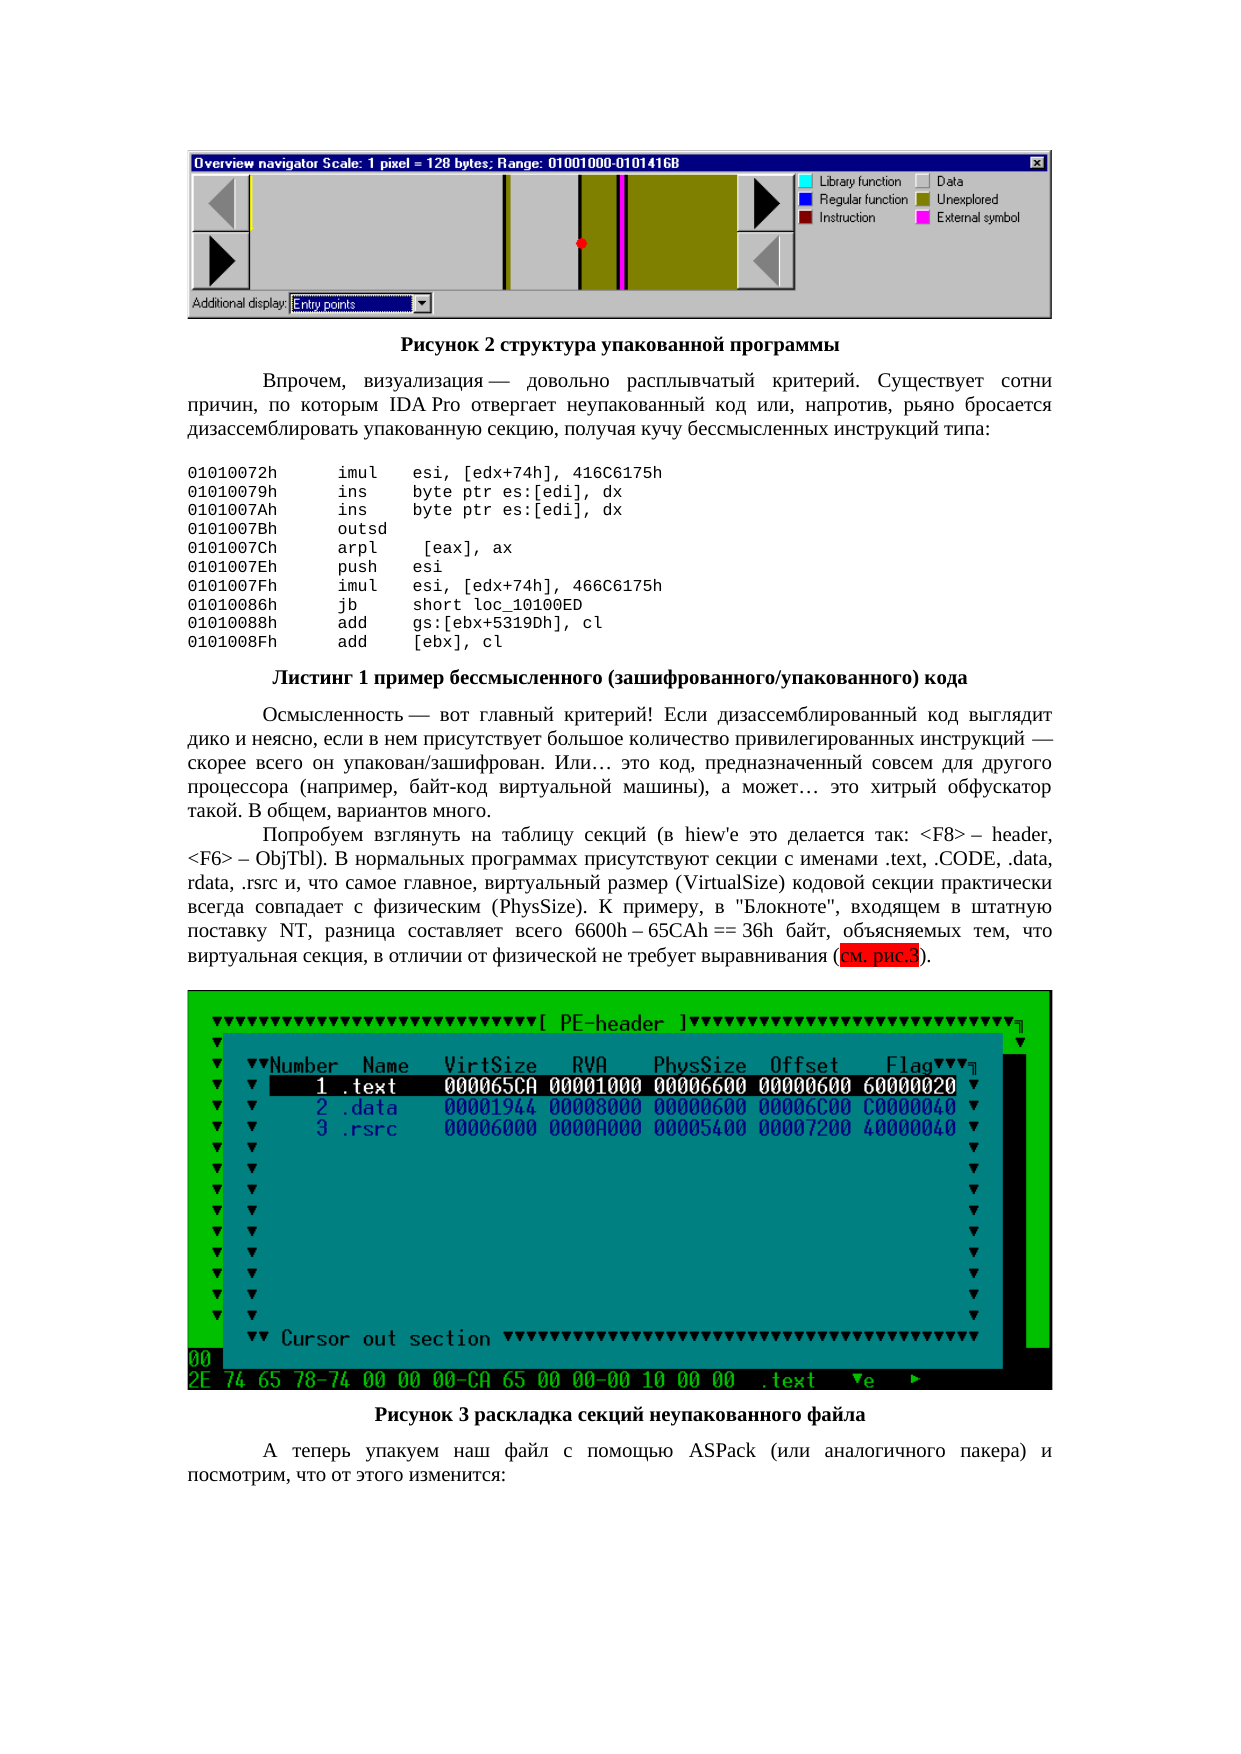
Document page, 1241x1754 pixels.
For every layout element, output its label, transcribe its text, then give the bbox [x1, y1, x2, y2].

text 01010086h jb short loc_10100ED [187, 596, 1053, 615]
picture [187, 150, 1053, 319]
text Осмысленность — вот главный критерий! Если дизассемблированный код выглядит дико и неясно, если в нем присутствует большое количество привилегированных инструкций — скорее всего он упакован/зашифрован. Или… это код, предназначенный совсем для другого процессора (например, байт-код виртуальной машины), а может… это хитрый обфускатор такой. В общем, вариантов много. [187, 702, 1053, 822]
text 0101008Fh add [ebx], cl [187, 634, 1053, 653]
text 0101007Ch arpl [eax], ax [187, 540, 1053, 558]
text 0101007Bh outsd [187, 521, 1053, 540]
text Рисунок 2 структура упакованной программы [187, 331, 1053, 356]
text Рисунок 3 раскладка секций неупакованного файла [187, 1402, 1053, 1426]
text Попробуем взглянуть на таблицу секций (в hiew'е это делается так: <F8> – header, <F6> – ObjTbl). В нормальных программах присутствуют секции с именами .text, .CODE, .data, rdata, .rsrc и, что самое главное, виртуальный размер (VirtualSize) кодовой секции практически всегда совпадает с физическим (PhysSize). К примеру, в "Блокноте", входящем в штатную поставку NT, разница составляет всего 6600h – 65CAh == 36h байт, объясняемых тем, что виртуальная секция, в отличии от физической не требует выравнивания (см. рис.3). [187, 822, 1053, 967]
text 0101007Ah ins byte ptr es:[edi], dx [187, 502, 1053, 521]
text 01010088h add gs:[ebx+5319Dh], cl [187, 615, 1053, 634]
text А теперь упакуем наш файл с помощью ASPack (или аналогичного пакера) и посмотрим, что от этого изменится: [187, 1438, 1053, 1486]
picture [187, 990, 1053, 1390]
text 01010079h ins byte ptr es:[edi], dx [187, 483, 1053, 502]
text 0101007Eh push esi [187, 558, 1053, 577]
text Впрочем, визуализация — довольно расплывчатый критерий. Существует сотни причин, по которым IDA Pro отвергает неупакованный код или, напротив, рьяно бросается дизассемблировать упакованную секцию, получая кучу бессмысленных инструкций типа: [187, 368, 1053, 440]
text Листинг 1 пример бессмысленного (зашифрованного/упакованного) кода [187, 665, 1053, 689]
text 01010072h imul esi, [edx+74h], 416C6175h [187, 464, 1053, 483]
text 0101007Fh imul esi, [edx+74h], 466C6175h [187, 577, 1053, 596]
